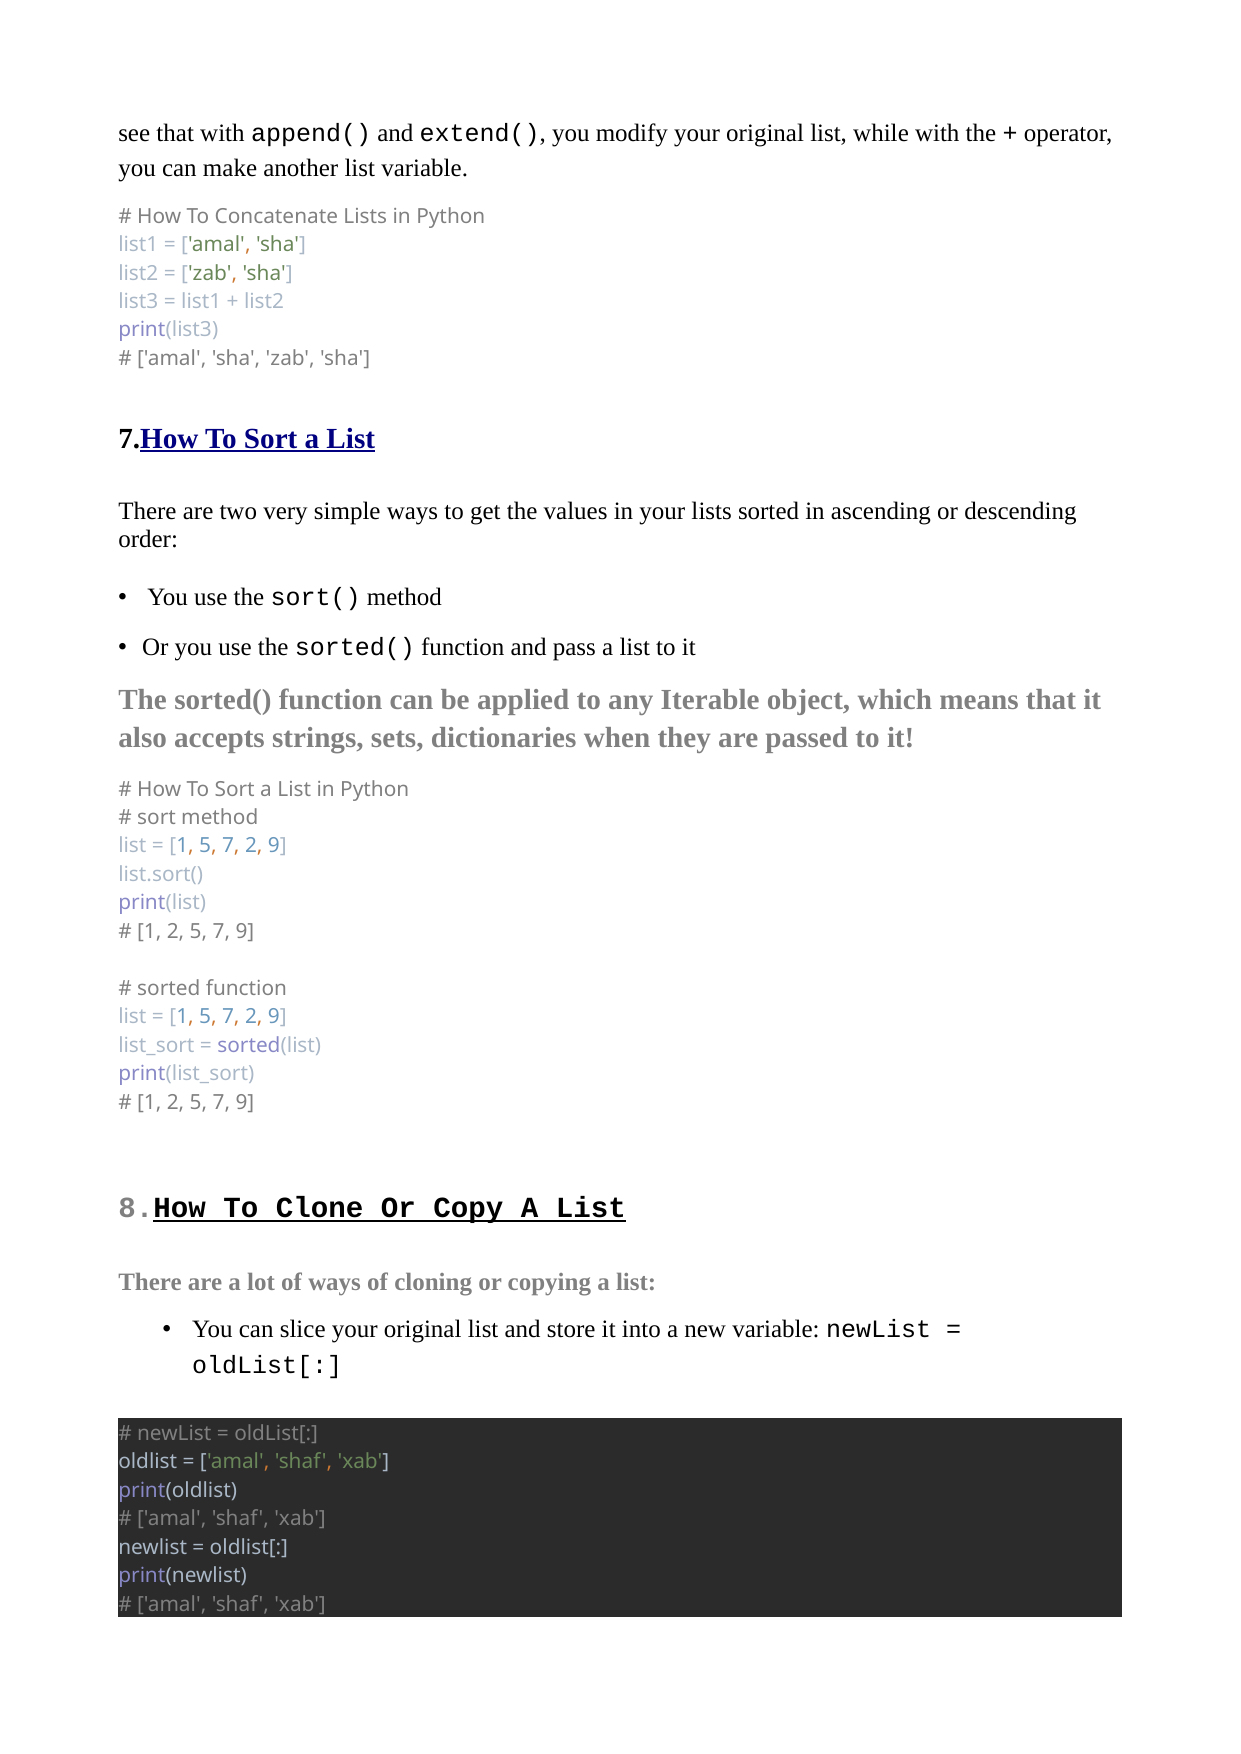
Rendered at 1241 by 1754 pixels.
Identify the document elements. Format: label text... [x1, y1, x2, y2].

text # newList = oldList[:] oldlist = ['amal', 'shaf', 'xab'] print(oldlist) # ['amal', 'shaf', 'xab'] newlist = oldlist[:] print(newlist) # ['amal', 'shaf', 'xab'] [118, 1418, 1122, 1617]
text # How To Sort a List in Python # sort method list = [1, 5, 7, 2, 9] list.sort() print(list) # [1, 2, 5, 7, 9] # sorted function list = [1, 5, 7, 2, 9] list_sort = sorted(list) print(list_sort) # [1, 2, 5, 7, 9] [118, 774, 1122, 1115]
subtitle 8.How To Clone Or Copy A List [118, 1193, 1122, 1226]
subtitle 7.How To Sort a List [118, 421, 1122, 454]
text see that with append() and extend(), you modify your original list, while with the + operator, you can make another list variable. [118, 118, 1122, 182]
text There are two very simple ways to get the values in your lists sorted in ascending or descending order: [118, 496, 1122, 553]
list You can slice your original list and store it into a new variable: newList = oldList[:] [162, 1314, 1122, 1381]
list You use the sort() method [118, 582, 1122, 613]
text The sorted() function can be applied to any Iterable object, which means that it also accepts strings, sets, dictionaries when they are passed to it! [118, 682, 1122, 754]
list Or you use the sorted() function and pass a list to it [118, 632, 1122, 663]
text # How To Concatenate Lists in Python list1 = ['amal', 'sha'] list2 = ['zab', 'sha'] list3 = list1 + list2 print(list3) # ['amal', 'sha', 'zab', 'sha'] [118, 201, 1122, 371]
text There are a lot of ways of cloning or copying a list: [118, 1267, 1122, 1296]
